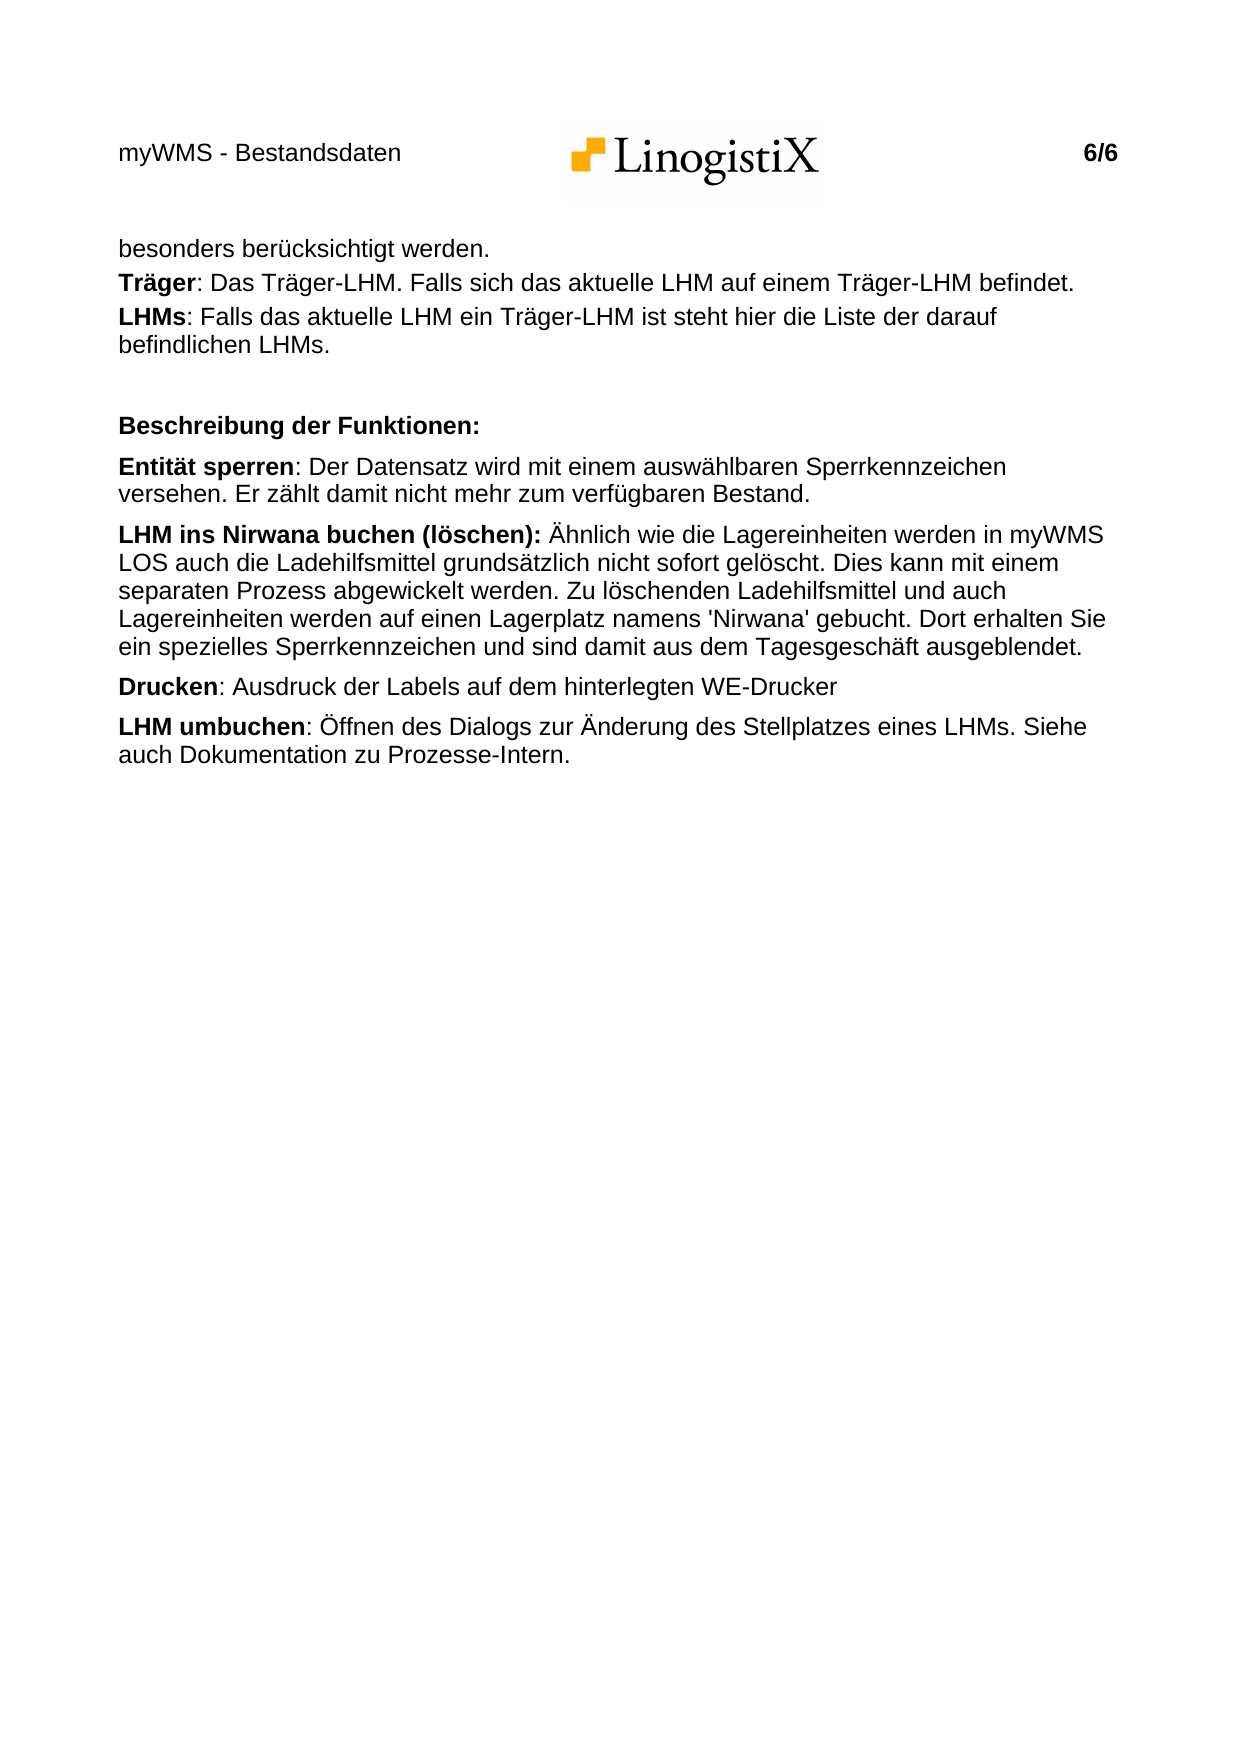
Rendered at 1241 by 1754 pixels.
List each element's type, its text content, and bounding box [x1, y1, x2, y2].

text LHMs: Falls das aktuelle LHM ein Träger-LHM ist steht hier die Liste der darauf befindlichen LHMs. [118, 303, 1122, 359]
picture [564, 118, 825, 205]
text Träger: Das Träger-LHM. Falls sich das aktuelle LHM auf einem Träger-LHM befindet. [118, 269, 1122, 297]
text besonders berücksichtigt werden. [118, 234, 1122, 262]
text LHM ins Nirwana buchen (löschen): Ähnlich wie die Lagereinheiten werden in myWMS LOS auch die Ladehilfsmittel grundsätzlich nicht sofort gelöscht. Dies kann mit einem separaten Prozess abgewickelt werden. Zu löschenden Ladehilfsmittel und auch Lagereinheiten werden auf einen Lagerplatz namens 'Nirwana' gebucht. Dort erhalten Sie ein spezielles Sperrkennzeichen und sind damit aus dem Tagesgeschäft ausgeblendet. [118, 521, 1122, 660]
text Drucken: Ausdruck der Labels auf dem hinterlegten WE-Drucker [118, 673, 1122, 701]
text Entität sperren: Der Datensatz wird mit einem auswählbaren Sperrkennzeichen versehen. Er zählt damit nicht mehr zum verfügbaren Bestand. [118, 452, 1122, 508]
text Beschreibung der Funktionen: [118, 412, 1122, 440]
text LHM umbuchen: Öffnen des Dialogs zur Änderung des Stellplatzes eines LHMs. Siehe auch Dokumentation zu Prozesse-Intern. [118, 713, 1122, 769]
